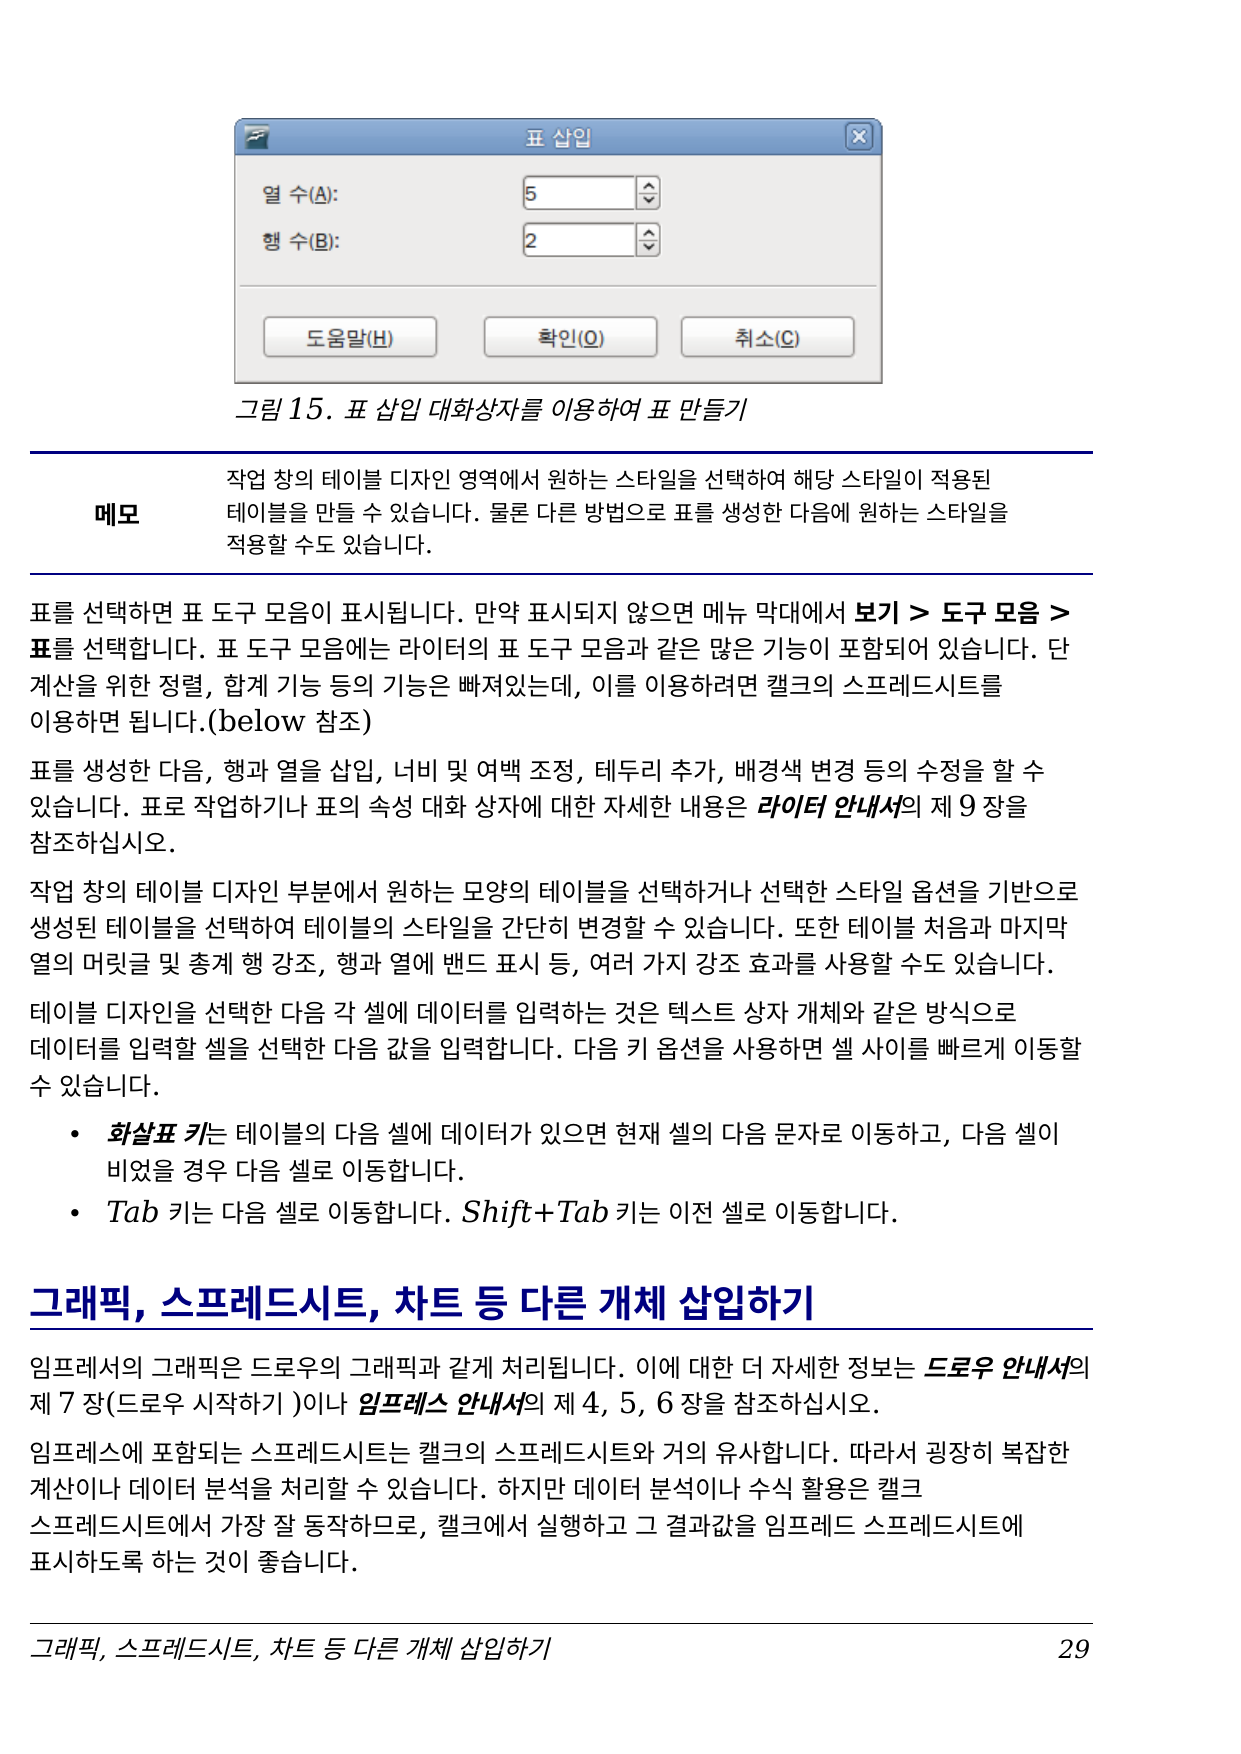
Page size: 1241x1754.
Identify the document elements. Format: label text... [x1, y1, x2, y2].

text 그림 15. 표 삽입 대화상자를 이용하여 표 만들기 [234, 390, 888, 427]
text 표를 생성한 다음, 행과 열을 삽입, 너비 및 여백 조정, 테두리 추가, 배경색 변경 등의 수정을 할 수 있습니다. 표로 작업하기나 표의 속성 대화 상자에 대한 자세한 내용은 라이터 안내서의 제9장을 참조하십시오. [29, 751, 1093, 860]
text 작업 창의 테이블 디자인 부분에서 원하는 모양의 테이블을 선택하거나 선택한 스타일 옵션을 기반으로 생성된 테이블을 선택하여 테이블의 스타일을 간단히 변경할 수 있습니다. 또한 테이블 처음과 마지막 열의 머릿글 및 총계 행 강조, 행과 열에 밴드 표시 등, 여러 가지 강조 효과를 사용할 수도 있습니다. [29, 872, 1093, 981]
list Tab 키는 다음 셀로 이동합니다. Shift+Tab키는 이전 셀로 이동합니다. [67, 1194, 1093, 1230]
table_header 메모 [30, 454, 204, 573]
list 화살표 키는 테이블의 다음 셀에 데이터가 있으면 현재 셀의 다음 문자로 이동하고, 다음 셀이 비었을 경우 다음 셀로 이동합니다. [67, 1115, 1093, 1187]
text 테이블 디자인을 선택한 다음 각 셀에 데이터를 입력하는 것은 텍스트 상자 개체와 같은 방식으로 데이터를 입력할 셀을 선택한 다음 값을 입력합니다. 다음 키 옵션을 사용하면 셀 사이를 빠르게 이동할 수 있습니다. [29, 994, 1093, 1102]
table_header 작업 창의 테이블 디자인 영역에서 원하는 스타일을 선택하여 해당 스타일이 적용된 테이블을 만들 수 있습니다. 물론 다른 방법으로 표를 생성한 다음에 원하는 스타일을 적용할 수도 있습니다. [204, 454, 1093, 573]
subtitle 그래픽, 스프레드시트, 차트 등 다른 개체 삽입하기 [29, 1274, 1093, 1330]
picture [234, 118, 883, 384]
text 표를 선택하면 표 도구 모음이 표시됩니다. 만약 표시되지 않으면 메뉴 막대에서 보기 > 도구 모음 > 표를 선택합니다. 표 도구 모음에는 라이터의 표 도구 모음과 같은 많은 기능이 포함되어 있습니다. 단 계산을 위한 정렬, 합계 기능 등의 기능은 빠져있는데, 이를 이용하려면 캘크의 스프레드시트를 이용하면 됩니다.(below 참조) [29, 594, 1093, 739]
text 임프레서의 그래픽은 드로우의 그래픽과 같게 처리됩니다. 이에 대한 더 자세한 정보는 드로우 안내서의 제7장(드로우 시작하기 )이나 임프레스 안내서의 제4, 5, 6장을 참조하십시오. [29, 1349, 1093, 1421]
text 임프레스에 포함되는 스프레드시트는 캘크의 스프레드시트와 거의 유사합니다. 따라서 굉장히 복잡한 계산이나 데이터 분석을 처리할 수 있습니다. 하지만 데이터 분석이나 수식 활용은 캘크 스프레드시트에서 가장 잘 동작하므로, 캘크에서 실행하고 그 결과값을 임프레드 스프레드시트에 표시하도록 하는 것이 좋습니다. [29, 1434, 1093, 1579]
